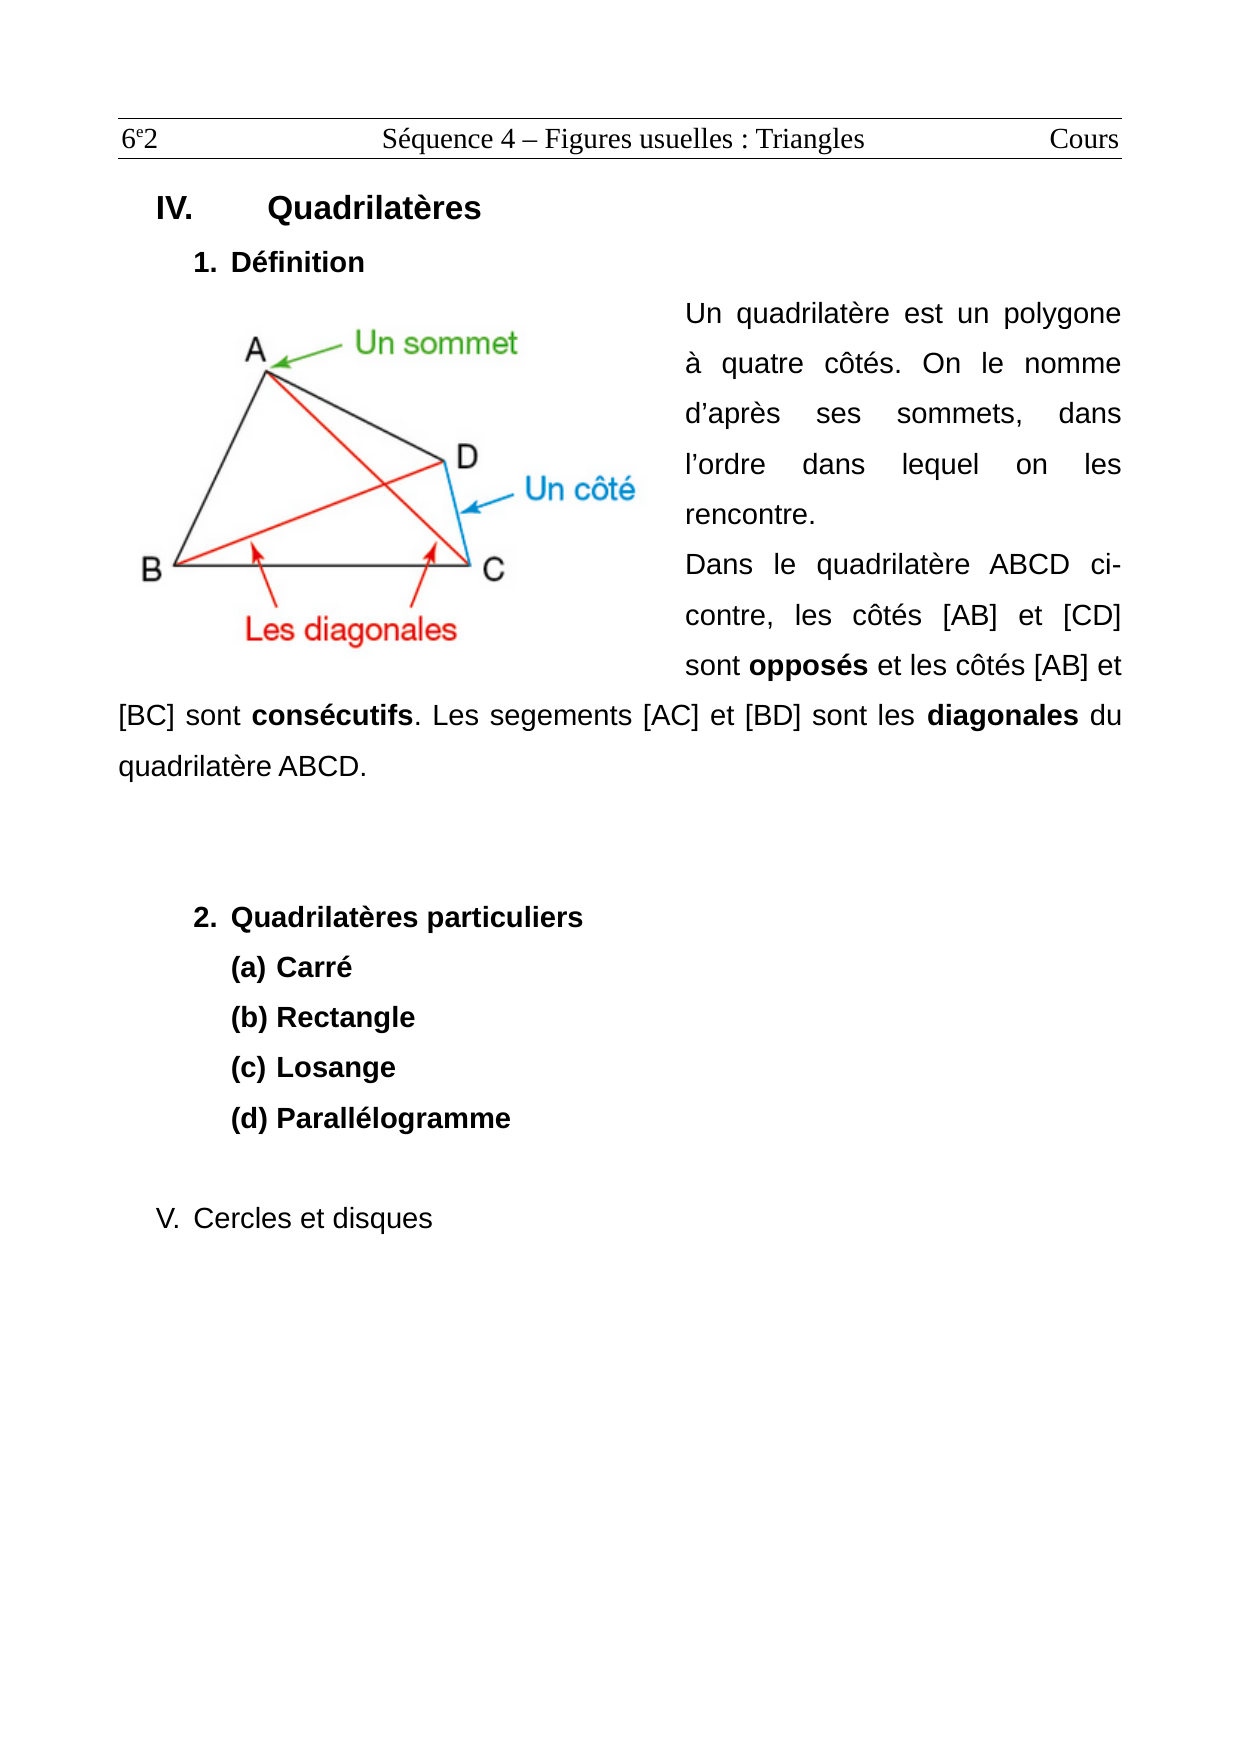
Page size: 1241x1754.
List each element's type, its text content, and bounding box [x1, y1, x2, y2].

list Quadrilatères particuliers [193, 899, 1122, 933]
list Cercles et disques [156, 1201, 1122, 1235]
text Un quadrilatère est un polygone à quatre côtés. On le nomme d’après ses sommets, dans l’ordre dans lequel on les rencontre. [118, 296, 1122, 668]
list Carré [231, 950, 1122, 983]
picture [121, 301, 656, 669]
list Parallélogramme [231, 1101, 1122, 1134]
list Rectangle [231, 1000, 1122, 1034]
list Quadrilatères [156, 188, 1122, 226]
text Dans le quadrilatère ABCD ci-contre, les côtés [AB] et [CD] sont opposés et les côtés [AB] et [BC] sont consécutifs. Les segements [AC] et [BD] sont les diagonales du quadrilatère ABCD. [118, 547, 1122, 782]
list Losange [231, 1051, 1122, 1084]
list Définition [193, 246, 1122, 279]
